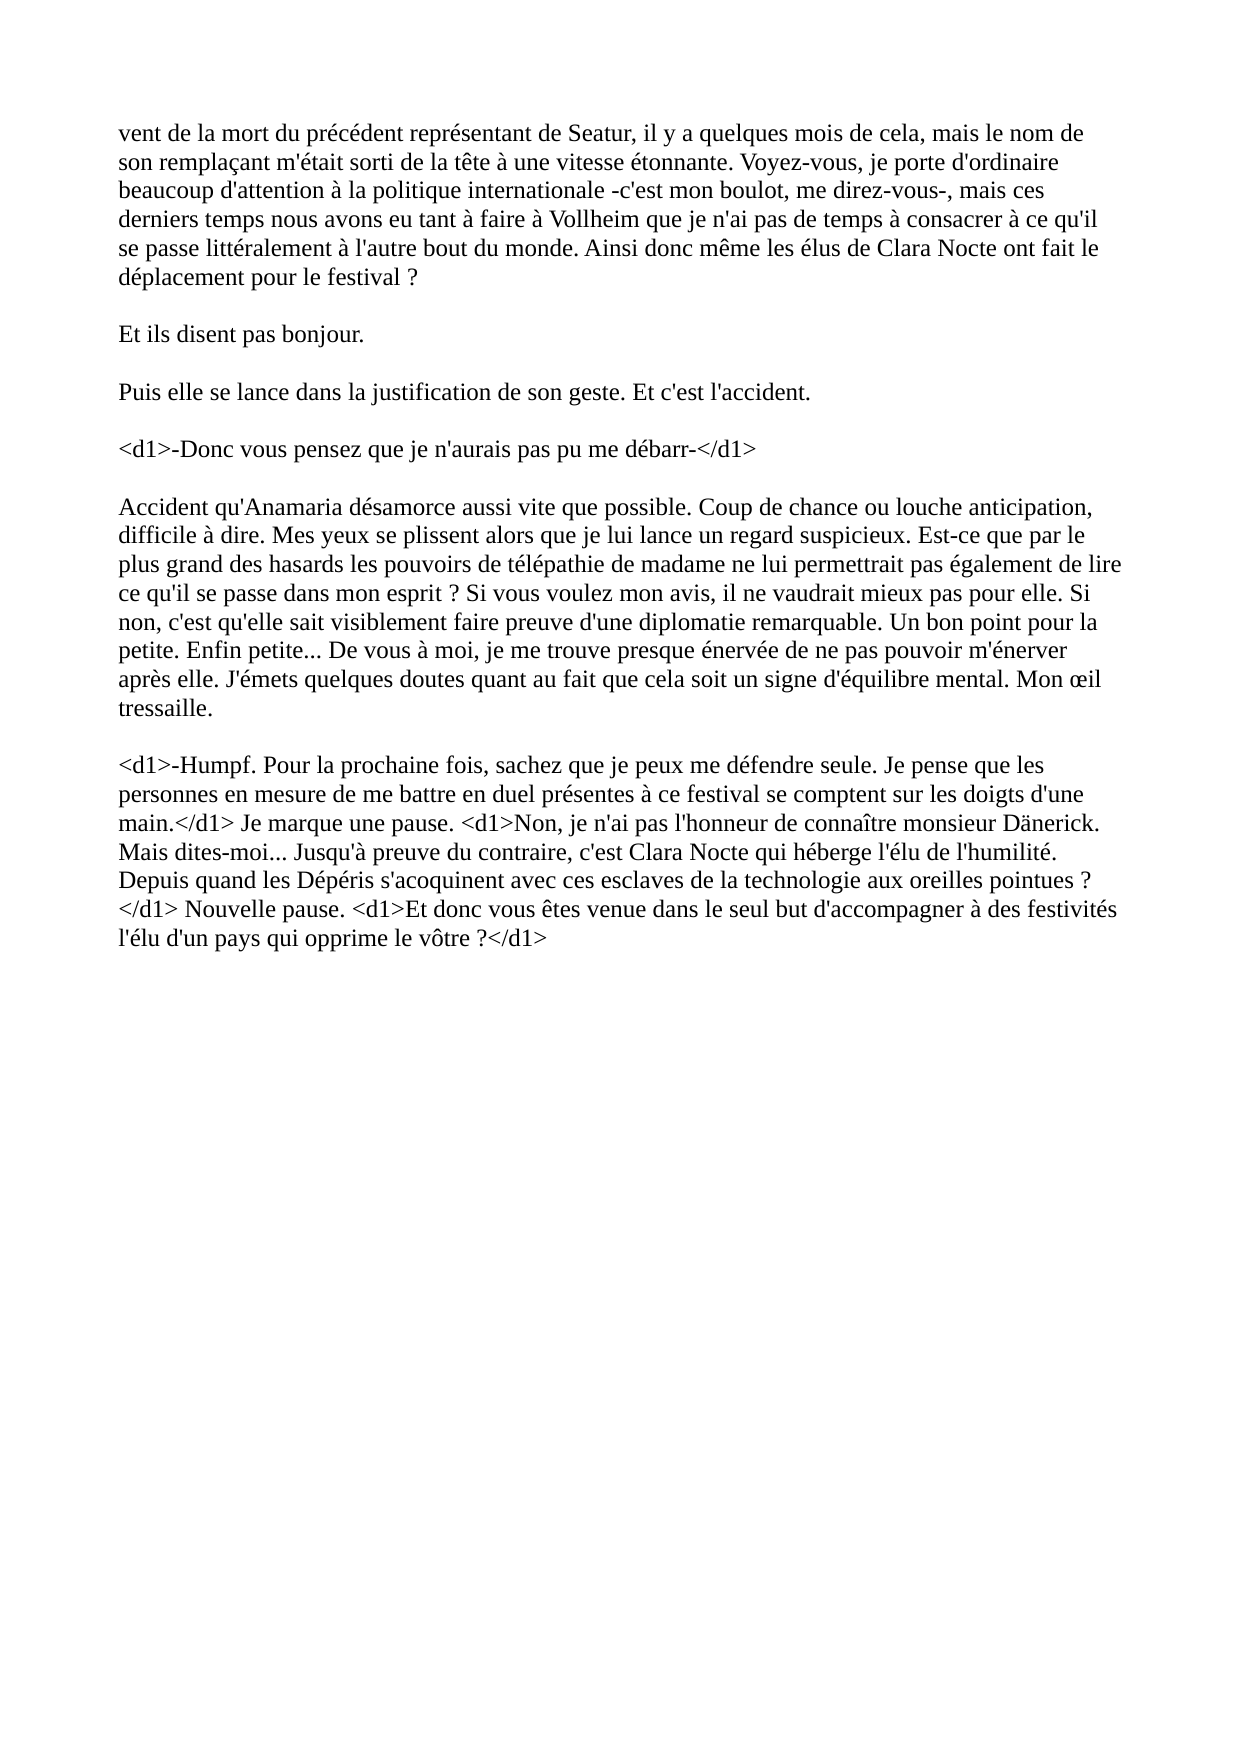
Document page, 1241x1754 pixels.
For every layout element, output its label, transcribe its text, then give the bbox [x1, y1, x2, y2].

text Puis elle se lance dans la justification de son geste. Et c'est l'accident. [118, 377, 1122, 406]
text Et ils disent pas bonjour. [118, 319, 1122, 348]
text vent de la mort du précédent représentant de Seatur, il y a quelques mois de cela, mais le nom de son remplaçant m'était sorti de la tête à une vitesse étonnante. Voyez-vous, je porte d'ordinaire beaucoup d'attention à la politique internationale -c'est mon boulot, me direz-vous-, mais ces derniers temps nous avons eu tant à faire à Vollheim que je n'ai pas de temps à consacrer à ce qu'il se passe littéralement à l'autre bout du monde. Ainsi donc même les élus de Clara Nocte ont fait le déplacement pour le festival ? [118, 118, 1122, 291]
text <d1>-Donc vous pensez que je n'aurais pas pu me débarr-</d1> [118, 434, 1122, 463]
text <d1>-Humpf. Pour la prochaine fois, sachez que je peux me défendre seule. Je pense que les personnes en mesure de me battre en duel présentes à ce festival se comptent sur les doigts d'une main.</d1> Je marque une pause. <d1>Non, je n'ai pas l'honneur de connaître monsieur Dänerick. Mais dites-moi... Jusqu'à preuve du contraire, c'est Clara Nocte qui héberge l'élu de l'humilité. Depuis quand les Dépéris s'acoquinent avec ces esclaves de la technologie aux oreilles pointues ?</d1> Nouvelle pause. <d1>Et donc vous êtes venue dans le seul but d'accompagner à des festivités l'élu d'un pays qui opprime le vôtre ?</d1> [118, 751, 1122, 952]
text Accident qu'Anamaria désamorce aussi vite que possible. Coup de chance ou louche anticipation, difficile à dire. Mes yeux se plissent alors que je lui lance un regard suspicieux. Est-ce que par le plus grand des hasards les pouvoirs de télépathie de madame ne lui permettrait pas également de lire ce qu'il se passe dans mon esprit ? Si vous voulez mon avis, il ne vaudrait mieux pas pour elle. Si non, c'est qu'elle sait visiblement faire preuve d'une diplomatie remarquable. Un bon point pour la petite. Enfin petite... De vous à moi, je me trouve presque énervée de ne pas pouvoir m'énerver après elle. J'émets quelques doutes quant au fait que cela soit un signe d'équilibre mental. Mon œil tressaille. [118, 492, 1122, 722]
